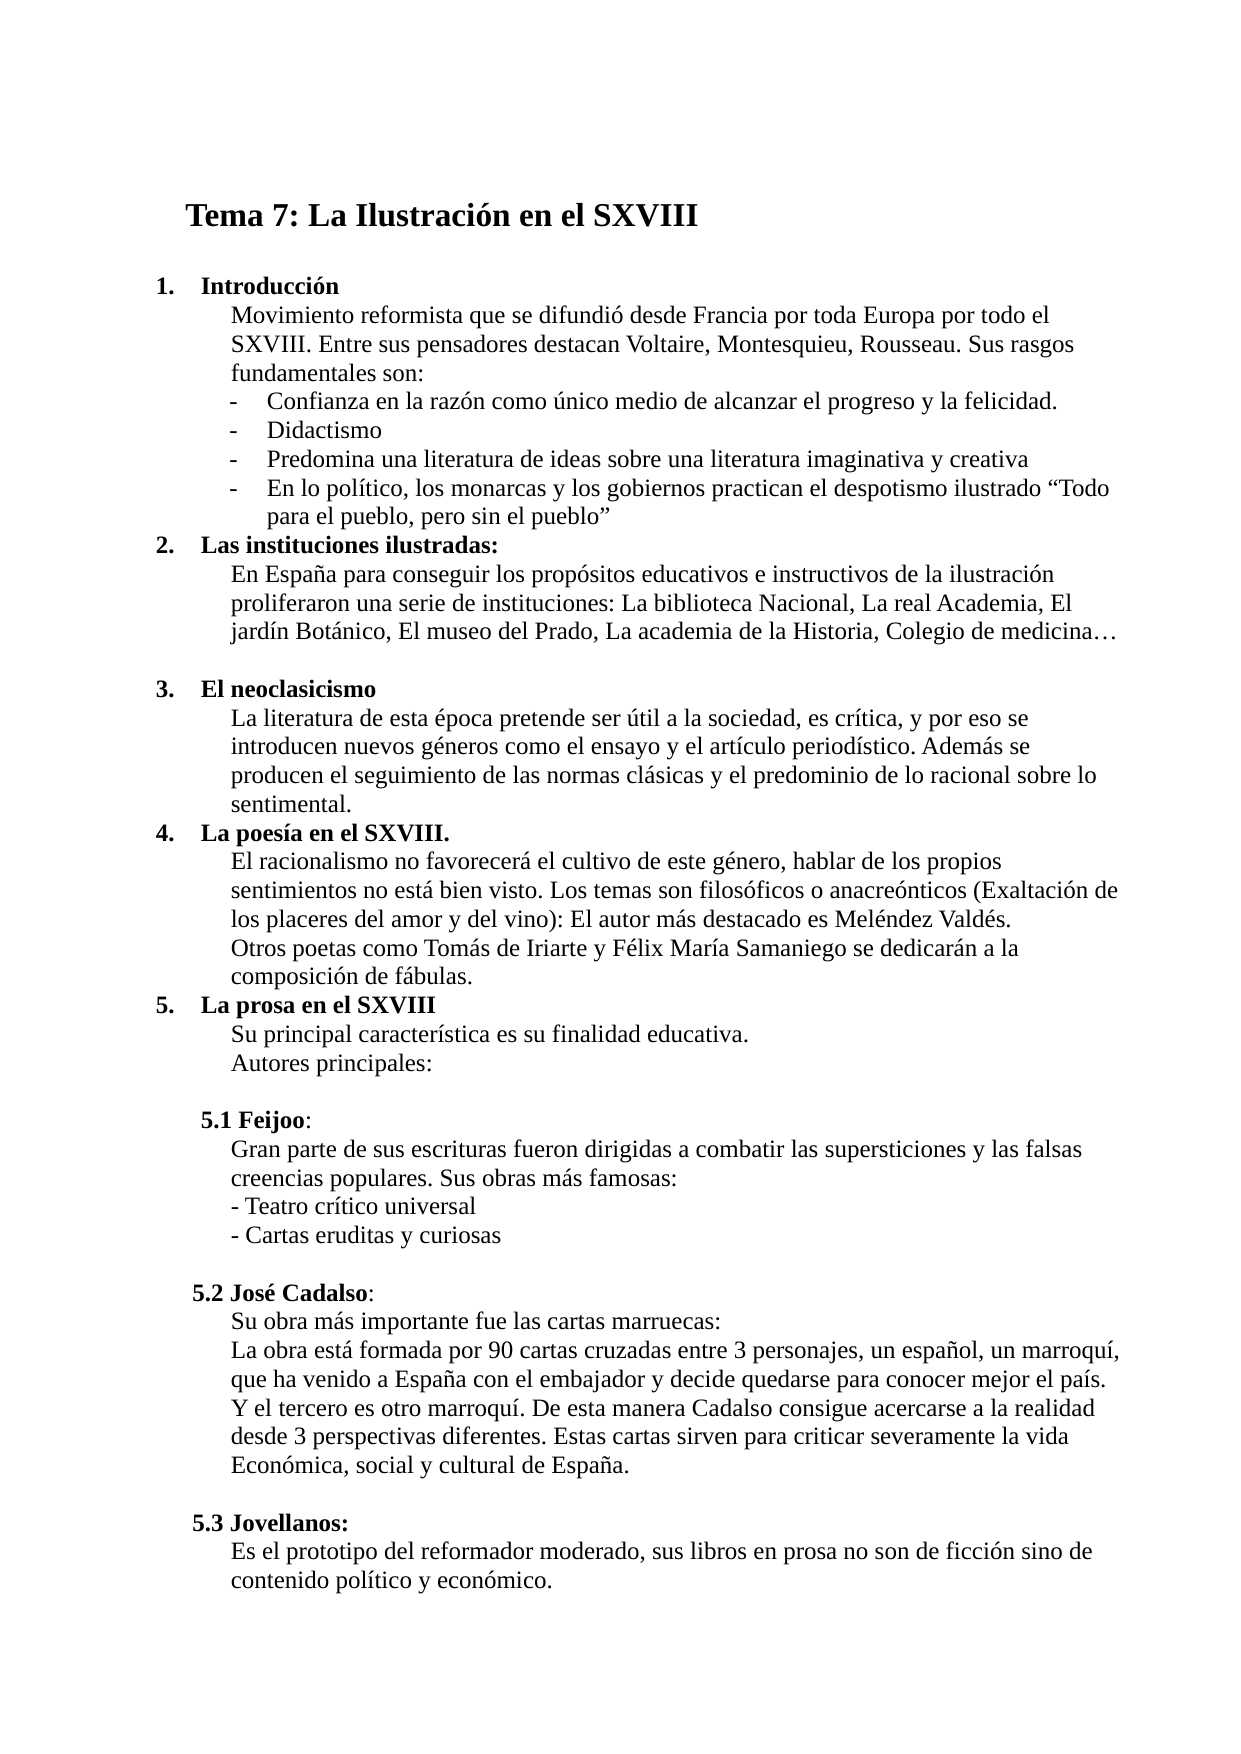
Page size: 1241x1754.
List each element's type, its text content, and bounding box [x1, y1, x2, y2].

text Su obra más importante fue las cartas marruecas: [231, 1306, 1122, 1335]
text Autores principales: [231, 1048, 1122, 1076]
text 5.2 José Cadalso: [118, 1278, 1122, 1306]
list Confianza en la razón como único medio de alcanzar el progreso y la felicidad. [229, 386, 1122, 415]
text 5.1 Feijoo: [201, 1105, 1122, 1134]
text En España para conseguir los propósitos educativos e instructivos de la ilustración proliferaron una serie de instituciones: La biblioteca Nacional, La real Academia, El jardín Botánico, El museo del Prado, La academia de la Historia, Colegio de medicina… [231, 559, 1122, 645]
text La obra está formada por 90 cartas cruzadas entre 3 personajes, un español, un marroquí, que ha venido a España con el embajador y decide quedarse para conocer mejor el país. Y el tercero es otro marroquí. De esta manera Cadalso consigue acercarse a la realidad desde 3 perspectivas diferentes. Estas cartas sirven para criticar severamente la vida [231, 1335, 1122, 1450]
list Introducción [156, 271, 1122, 300]
text 5.3 Jovellanos: [118, 1508, 1122, 1536]
list La poesía en el SXVIII. [156, 818, 1122, 846]
text Movimiento reformista que se difundió desde Francia por toda Europa por todo el SXVIII. Entre sus pensadores destacan Voltaire, Montesquieu, Rousseau. Sus rasgos fundamentales son: [231, 300, 1122, 386]
list En lo político, los monarcas y los gobiernos practican el despotismo ilustrado “Todo para el pueblo, pero sin el pueblo” [229, 473, 1122, 530]
list Las instituciones ilustradas: [156, 530, 1122, 559]
text Otros poetas como Tomás de Iriarte y Félix María Samaniego se dedicarán a la composición de fábulas. [231, 933, 1122, 990]
text El racionalismo no favorecerá el cultivo de este género, hablar de los propios sentimientos no está bien visto. Los temas son filosóficos o anacreónticos (Exaltación de los placeres del amor y del vino): El autor más destacado es Meléndez Valdés. [231, 846, 1122, 933]
text Su principal característica es su finalidad educativa. [231, 1019, 1122, 1048]
list El neoclasicismo [156, 674, 1122, 703]
text - Cartas eruditas y curiosas [231, 1220, 1122, 1249]
text La literatura de esta época pretende ser útil a la sociedad, es crítica, y por eso se introducen nuevos géneros como el ensayo y el artículo periodístico. Además se producen el seguimiento de las normas clásicas y el predominio de lo racional sobre lo sentimental. [231, 703, 1122, 818]
text Económica, social y cultural de España. [231, 1450, 1122, 1479]
list Predomina una literatura de ideas sobre una literatura imaginativa y creativa [229, 444, 1122, 473]
list La prosa en el SXVIII [156, 990, 1122, 1019]
text Gran parte de sus escrituras fueron dirigidas a combatir las supersticiones y las falsas creencias populares. Sus obras más famosas: [231, 1134, 1122, 1191]
text Es el prototipo del reformador moderado, sus libros en prosa no son de ficción sino de contenido político y económico. [231, 1536, 1122, 1594]
text - Teatro crítico universal [231, 1191, 1122, 1220]
text Tema 7: La Ilustración en el SXVIII [185, 195, 1122, 233]
list Didactismo [229, 415, 1122, 444]
